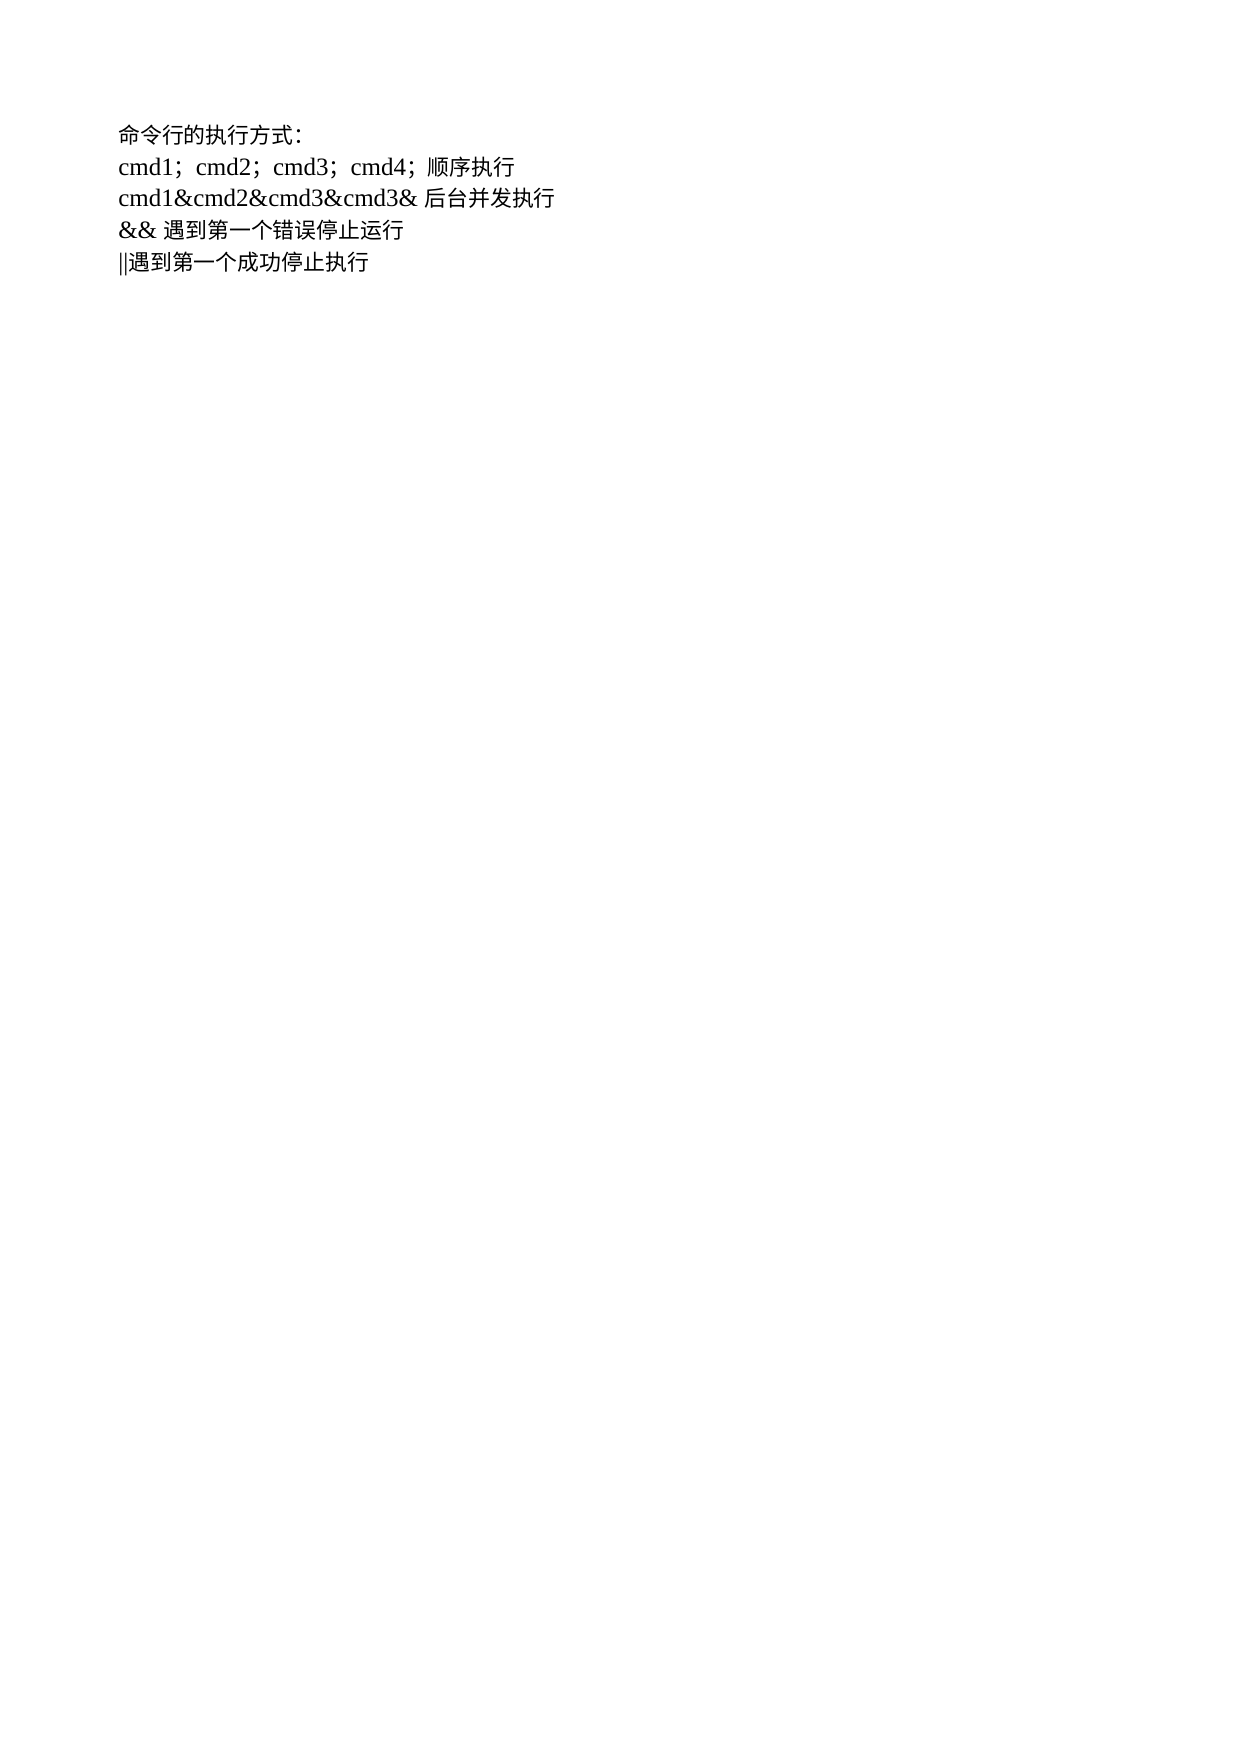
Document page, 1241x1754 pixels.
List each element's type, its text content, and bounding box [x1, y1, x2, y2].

text ||遇到第一个成功停止执行 [118, 245, 1122, 276]
text cmd1；cmd2；cmd3；cmd4；顺序执行 [118, 150, 1122, 181]
text && 遇到第一个错误停止运行 [118, 213, 1122, 245]
text 命令行的执行方式： [118, 118, 1122, 150]
text cmd1&cmd2&cmd3&cmd3& 后台并发执行 [118, 181, 1122, 213]
